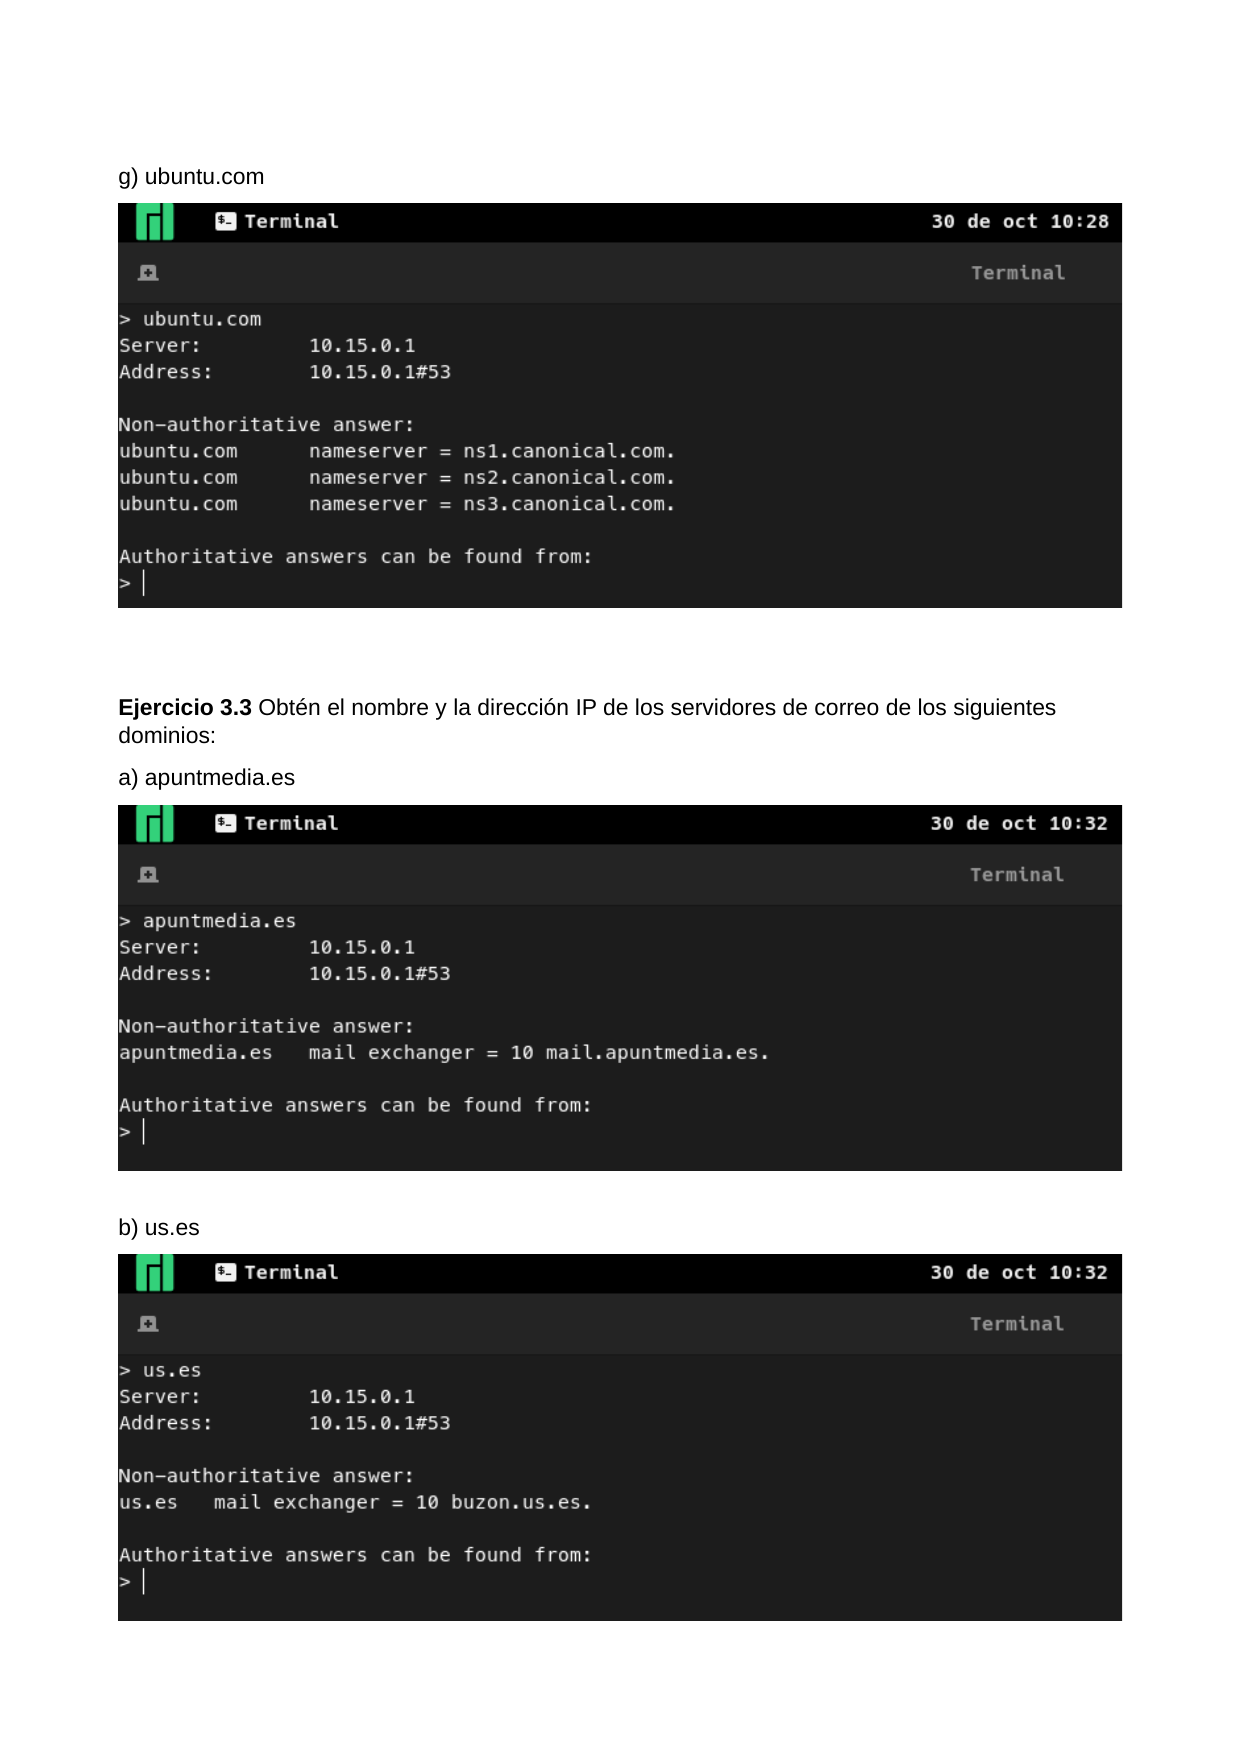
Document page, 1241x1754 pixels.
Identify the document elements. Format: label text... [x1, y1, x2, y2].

text g) ubuntu.com [118, 161, 1122, 189]
text b) us.es [118, 1212, 1122, 1240]
text a) apuntmedia.es [118, 762, 1122, 791]
picture [118, 805, 1123, 1171]
picture [118, 203, 1123, 608]
picture [118, 1254, 1123, 1621]
text Ejercicio 3.3 Obtén el nombre y la dirección IP de los servidores de correo de los siguientes dominios: [118, 692, 1122, 748]
